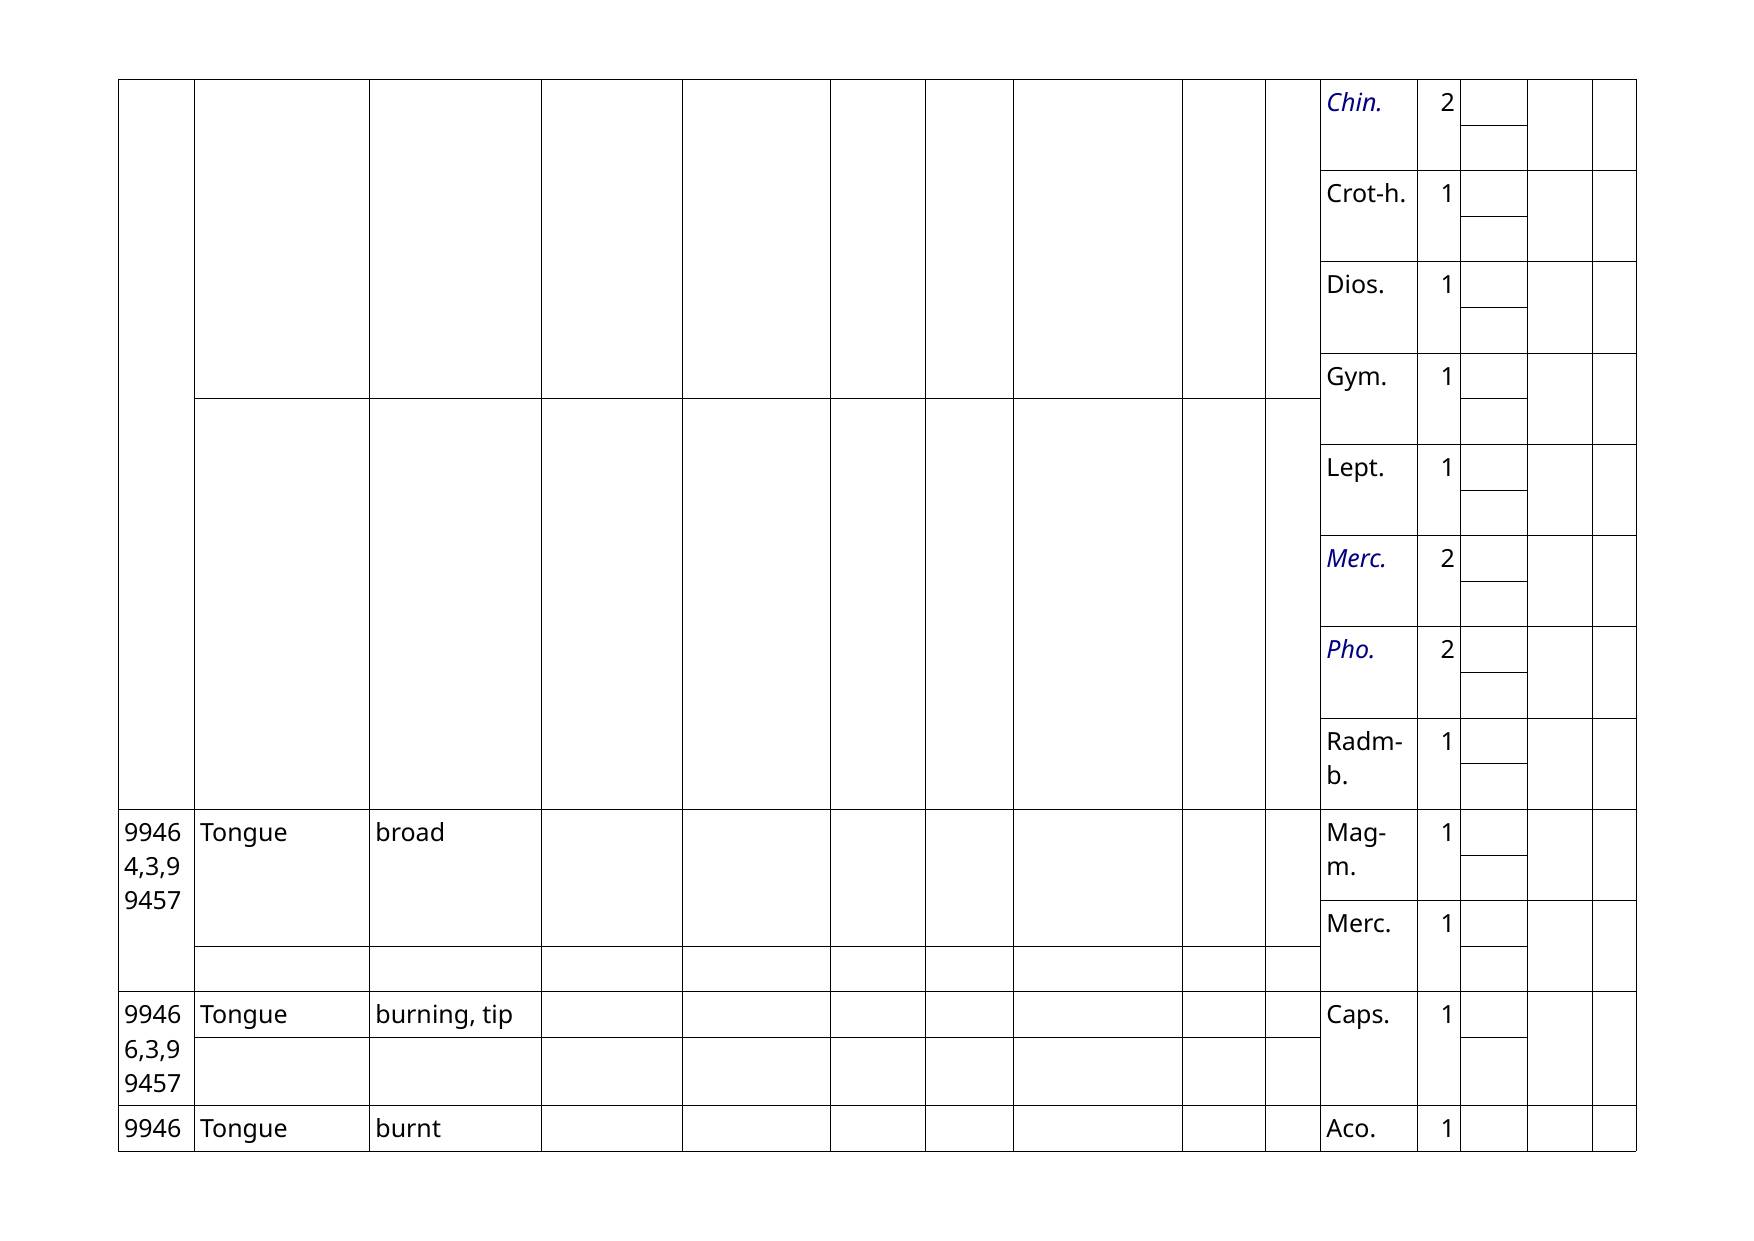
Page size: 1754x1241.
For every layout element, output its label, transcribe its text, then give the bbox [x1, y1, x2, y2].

table_cell [1461, 947, 1527, 991]
table_cell [1528, 627, 1592, 718]
table_cell [1183, 1106, 1265, 1151]
table_cell Aco. [1321, 1106, 1417, 1151]
table_cell [1593, 719, 1636, 809]
table_cell 1 [1418, 171, 1460, 261]
table_cell [1461, 217, 1527, 261]
table_cell 2 [1418, 80, 1460, 170]
table_cell [831, 1106, 925, 1151]
table_cell [1183, 80, 1265, 398]
table_cell [1461, 582, 1527, 626]
table_cell Tongue [195, 1106, 369, 1151]
table_cell [1528, 1106, 1592, 1151]
table_cell 1 [1418, 262, 1460, 353]
table_cell [1461, 536, 1527, 581]
table_cell [195, 1038, 369, 1105]
table_cell [542, 992, 682, 1037]
table_cell [1014, 1106, 1182, 1151]
table_cell [1461, 719, 1527, 763]
table_cell [683, 80, 830, 398]
table_cell [1528, 445, 1592, 535]
table_cell [1528, 810, 1592, 900]
table_cell [1014, 992, 1182, 1037]
table_cell 1 [1418, 719, 1460, 809]
table_cell [831, 810, 925, 946]
table_cell [195, 80, 369, 398]
table_cell [1461, 1106, 1527, 1151]
table_cell [542, 810, 682, 946]
table_cell Merc. [1321, 901, 1417, 991]
table_cell [1461, 1038, 1527, 1105]
table_cell Crot-h. [1321, 171, 1417, 261]
table_cell [1183, 992, 1265, 1037]
table_cell Tongue [195, 810, 369, 946]
table_cell [1461, 354, 1527, 398]
table_cell [195, 947, 369, 991]
table_cell [1528, 262, 1592, 353]
table_cell Caps. [1321, 992, 1417, 1105]
table_cell [370, 399, 541, 809]
table_cell 1 [1418, 445, 1460, 535]
table_cell [926, 399, 1013, 809]
table_cell 1 [1418, 901, 1460, 991]
table_cell Pho. [1321, 627, 1417, 718]
table_cell [542, 1106, 682, 1151]
table_cell [1528, 354, 1592, 444]
table_cell [831, 399, 925, 809]
table_cell broad [370, 810, 541, 946]
table_cell [1014, 399, 1182, 809]
table_cell [926, 947, 1013, 991]
table_cell [1593, 1106, 1636, 1151]
table_cell [1528, 80, 1592, 170]
table_cell [1266, 1038, 1320, 1105]
table_cell [1183, 810, 1265, 946]
table_cell Lept. [1321, 445, 1417, 535]
table_cell 2 [1418, 536, 1460, 626]
table_cell [1266, 399, 1320, 809]
table_cell [1593, 80, 1636, 170]
table_cell [1461, 856, 1527, 900]
table_cell [1461, 992, 1527, 1037]
table_cell [1183, 947, 1265, 991]
table_cell Mag-m. [1321, 810, 1417, 900]
table_cell burnt [370, 1106, 541, 1151]
table_cell [1461, 491, 1527, 535]
table_cell [370, 947, 541, 991]
table_cell [195, 399, 369, 809]
table_cell [1461, 445, 1527, 489]
table_cell [370, 1038, 541, 1105]
table_cell [1593, 171, 1636, 261]
table_cell [370, 80, 541, 398]
table_cell 1 [1418, 354, 1460, 444]
table_cell [1461, 901, 1527, 946]
table_cell 1 [1418, 810, 1460, 900]
table_cell Merc. [1321, 536, 1417, 626]
table_cell [1528, 719, 1592, 809]
table_cell [1593, 810, 1636, 900]
table_cell Gym. [1321, 354, 1417, 444]
table_cell [1593, 536, 1636, 626]
table_cell [542, 1038, 682, 1105]
table_cell [1014, 947, 1182, 991]
table_cell [926, 1106, 1013, 1151]
table_cell [683, 810, 830, 946]
table_cell 1 [1418, 1106, 1460, 1151]
table_cell [831, 947, 925, 991]
table_cell [683, 1106, 830, 1151]
table_cell [1461, 627, 1527, 672]
table_cell [1183, 1038, 1265, 1105]
table_cell [1461, 262, 1527, 307]
table_cell [1593, 354, 1636, 444]
table_cell [542, 399, 682, 809]
table_cell [1266, 1106, 1320, 1151]
table_cell [1461, 171, 1527, 216]
table_cell [683, 1038, 830, 1105]
table_cell [683, 992, 830, 1037]
table_cell [683, 947, 830, 991]
table_cell Dios. [1321, 262, 1417, 353]
table_cell [542, 80, 682, 398]
table_cell [1461, 673, 1527, 718]
table_cell [1593, 627, 1636, 718]
table_cell [1266, 80, 1320, 398]
table_cell [1014, 1038, 1182, 1105]
table_cell [926, 80, 1013, 398]
table_cell 2 [1418, 627, 1460, 718]
table_cell Radm-b. [1321, 719, 1417, 809]
table_cell [831, 992, 925, 1037]
table_cell [831, 80, 925, 398]
table_cell [1528, 992, 1592, 1105]
table_cell [1014, 810, 1182, 946]
table_cell [1461, 308, 1527, 353]
table_cell [1528, 901, 1592, 991]
table_cell [1593, 262, 1636, 353]
table_cell 1 [1418, 992, 1460, 1105]
table_cell [1266, 810, 1320, 946]
table_cell [1014, 80, 1182, 398]
table_cell [542, 947, 682, 991]
table_cell Tongue [195, 992, 369, 1037]
table_cell [1461, 399, 1527, 444]
table_cell [926, 810, 1013, 946]
table_cell [1528, 171, 1592, 261]
table_cell [1593, 901, 1636, 991]
table_cell [926, 1038, 1013, 1105]
table_cell 9946 [119, 1106, 194, 1151]
table_cell [1528, 536, 1592, 626]
table_cell [683, 399, 830, 809]
table_cell [1593, 445, 1636, 535]
table_cell [1461, 764, 1527, 809]
table_cell burning, tip [370, 992, 541, 1037]
table_cell [1593, 992, 1636, 1105]
table_cell [926, 992, 1013, 1037]
table_cell [1461, 126, 1527, 170]
table_cell [1461, 810, 1527, 854]
table_cell [119, 80, 194, 809]
table_cell 99464,3,99457 [119, 810, 194, 991]
table_cell [1266, 992, 1320, 1037]
table_cell [1266, 947, 1320, 991]
table_cell 99466,3,99457 [119, 992, 194, 1105]
table_cell [1461, 80, 1527, 124]
table_cell [1183, 399, 1265, 809]
table_cell [831, 1038, 925, 1105]
table_cell Chin. [1321, 80, 1417, 170]
